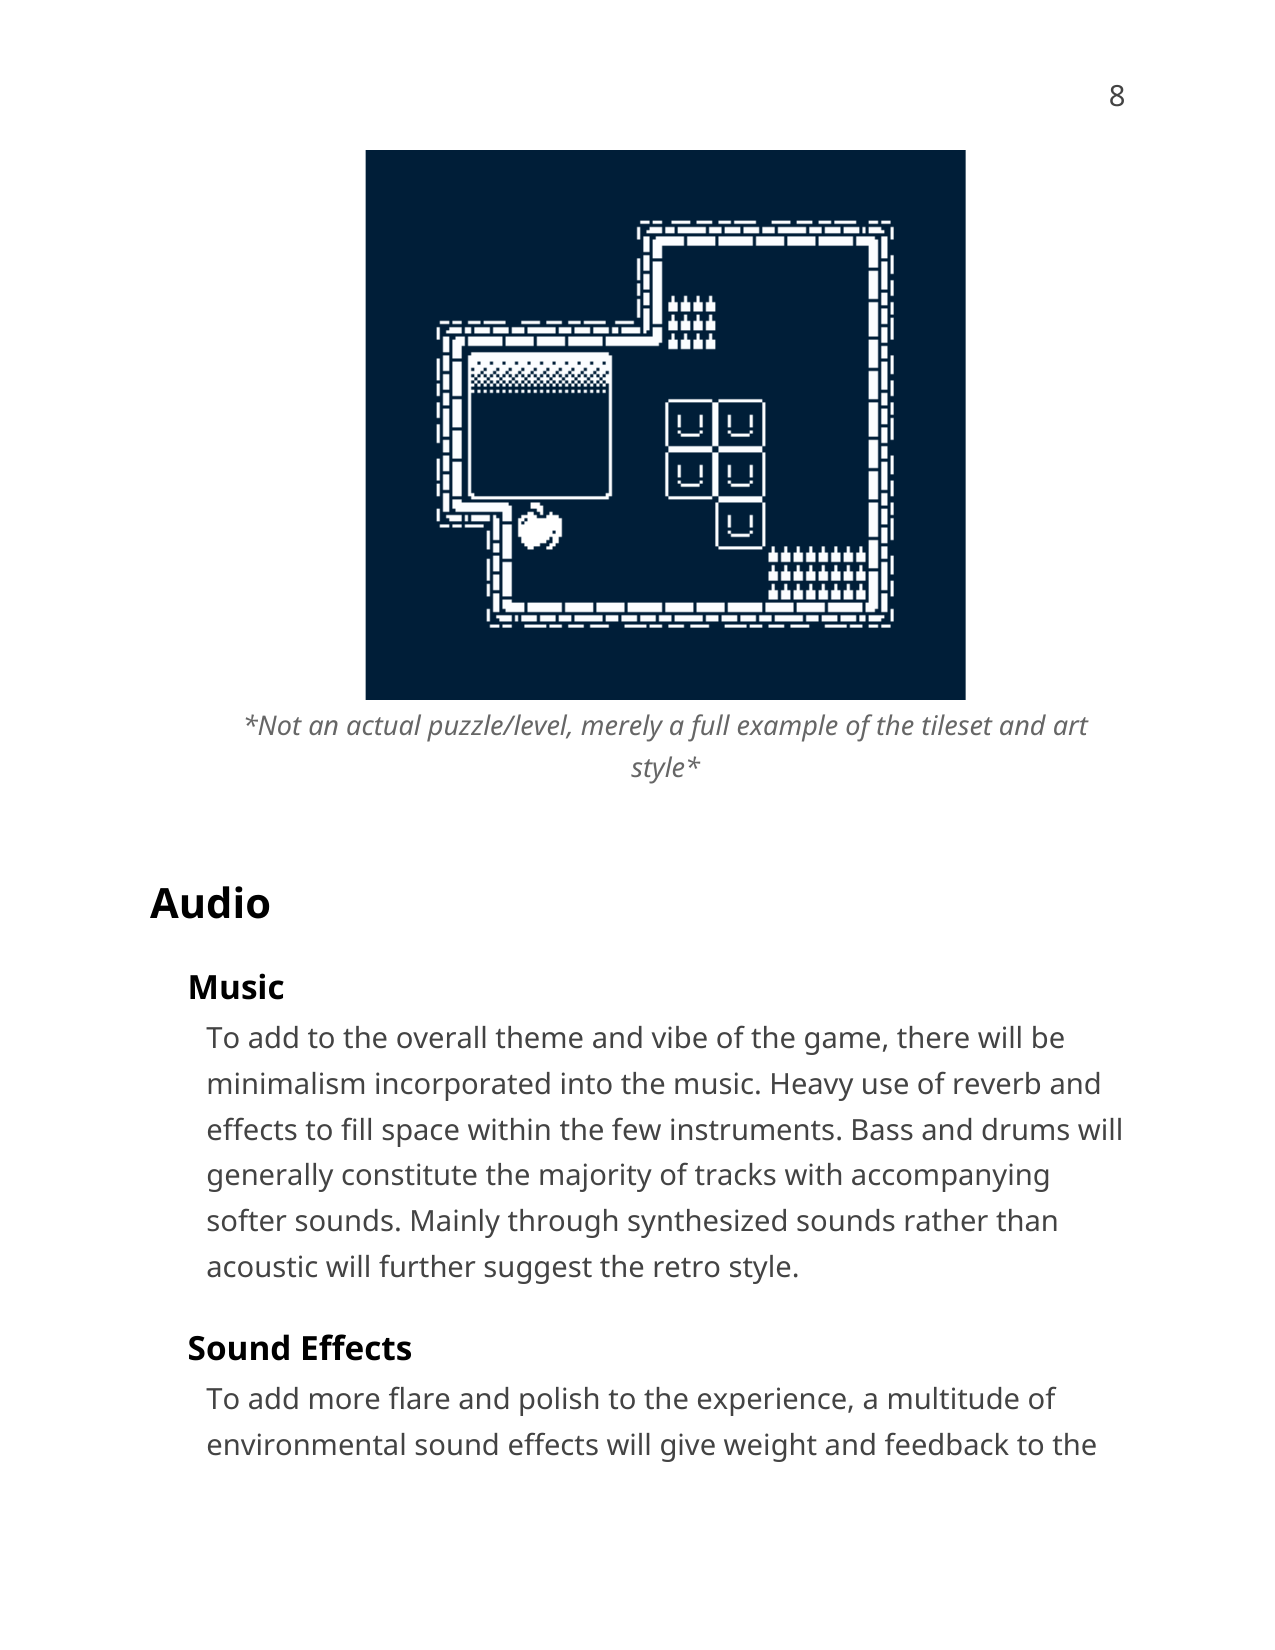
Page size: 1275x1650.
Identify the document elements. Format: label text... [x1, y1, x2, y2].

subtitle Music [187, 964, 1125, 1009]
subtitle Sound Effects [187, 1325, 1125, 1370]
subtitle Audio [150, 874, 1125, 931]
text To add to the overall theme and vibe of the game, there will be minimalism incorporated into the music. Heavy use of reverb and effects to fill space within the few instruments. Bass and drums will generally constitute the majority of tracks with accompanying softer sounds. Mainly through synthesized sounds rather than acoustic will further suggest the retro style. [206, 1018, 1125, 1286]
text *Not an actual puzzle/level, merely a full example of the tileset and art style* [206, 706, 1125, 785]
text To add more flare and polish to the experience, a multitude of environmental sound effects will give weight and feedback to the [206, 1378, 1125, 1464]
picture [365, 150, 966, 700]
